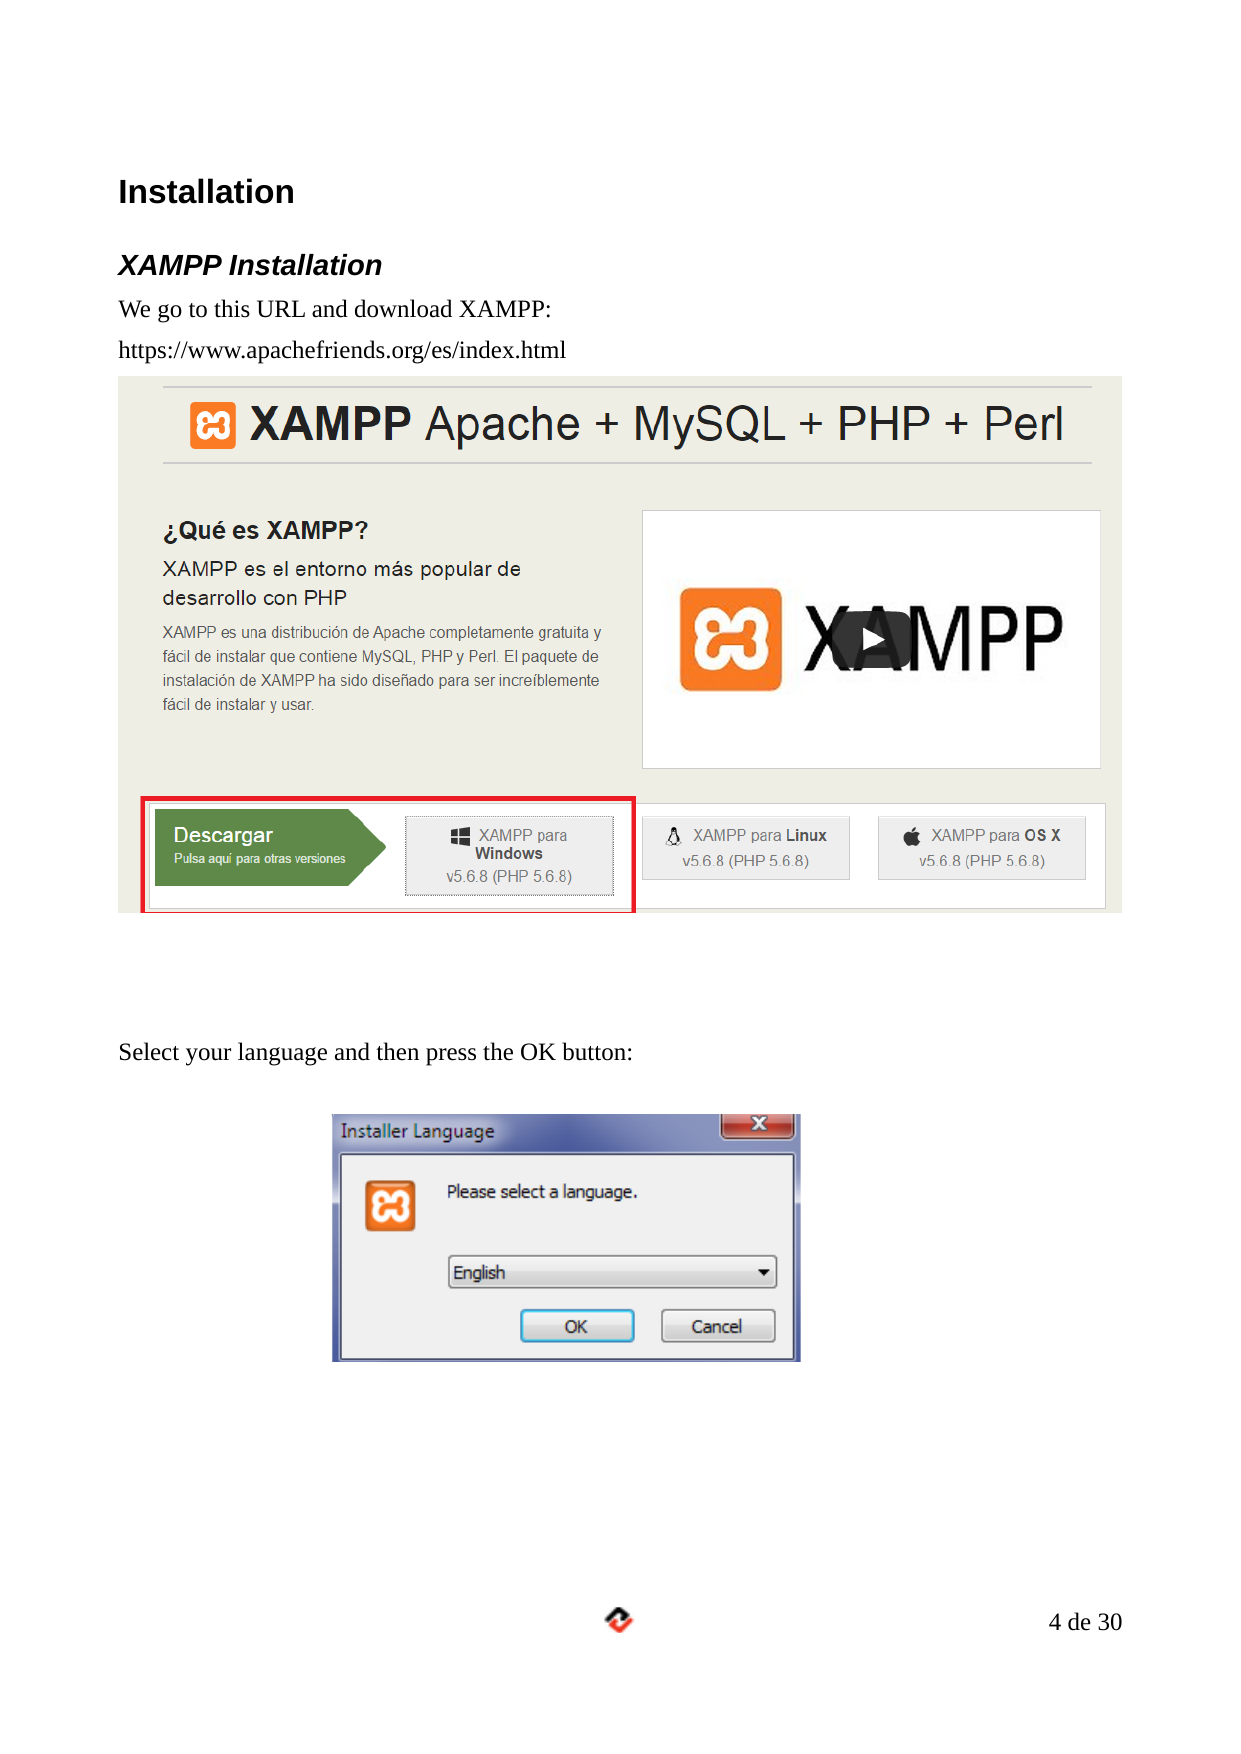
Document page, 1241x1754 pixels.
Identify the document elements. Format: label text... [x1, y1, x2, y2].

subtitle XAMPP Installation [118, 248, 1122, 282]
text Select your language and then press the OK button: [118, 1037, 1122, 1065]
text https://www.apachefriends.org/es/index.html [118, 335, 1122, 364]
subtitle Installation [118, 172, 1122, 211]
text We go to this URL and download XAMPP: [118, 294, 1122, 323]
